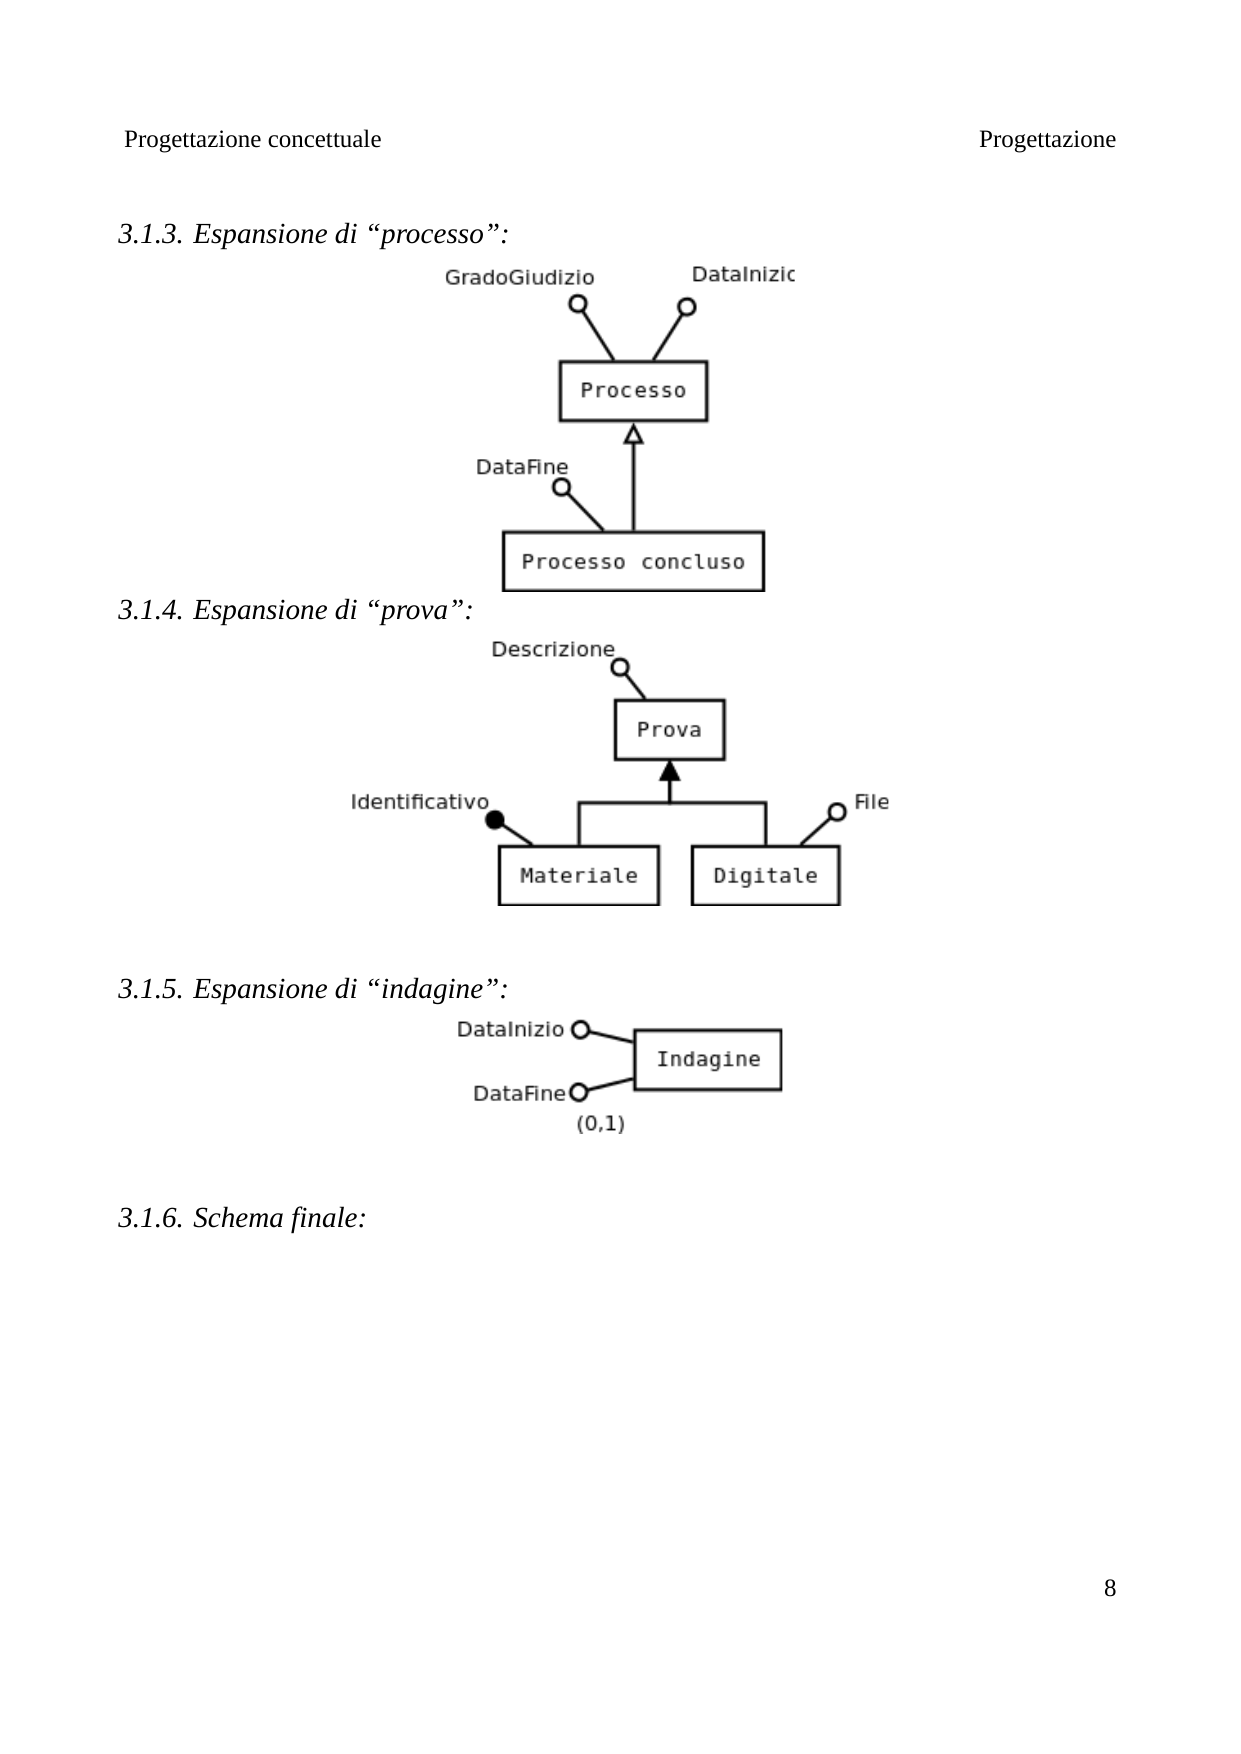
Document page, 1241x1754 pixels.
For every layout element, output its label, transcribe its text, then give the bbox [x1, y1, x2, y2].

picture [457, 1017, 783, 1134]
subtitle Espansione di “indagine”: [118, 972, 1122, 1005]
subtitle Schema finale: [118, 1200, 1122, 1233]
picture [445, 262, 795, 592]
subtitle Espansione di “prova”: [118, 539, 1122, 626]
picture [351, 638, 889, 906]
subtitle Espansione di “processo”: [118, 217, 1122, 250]
